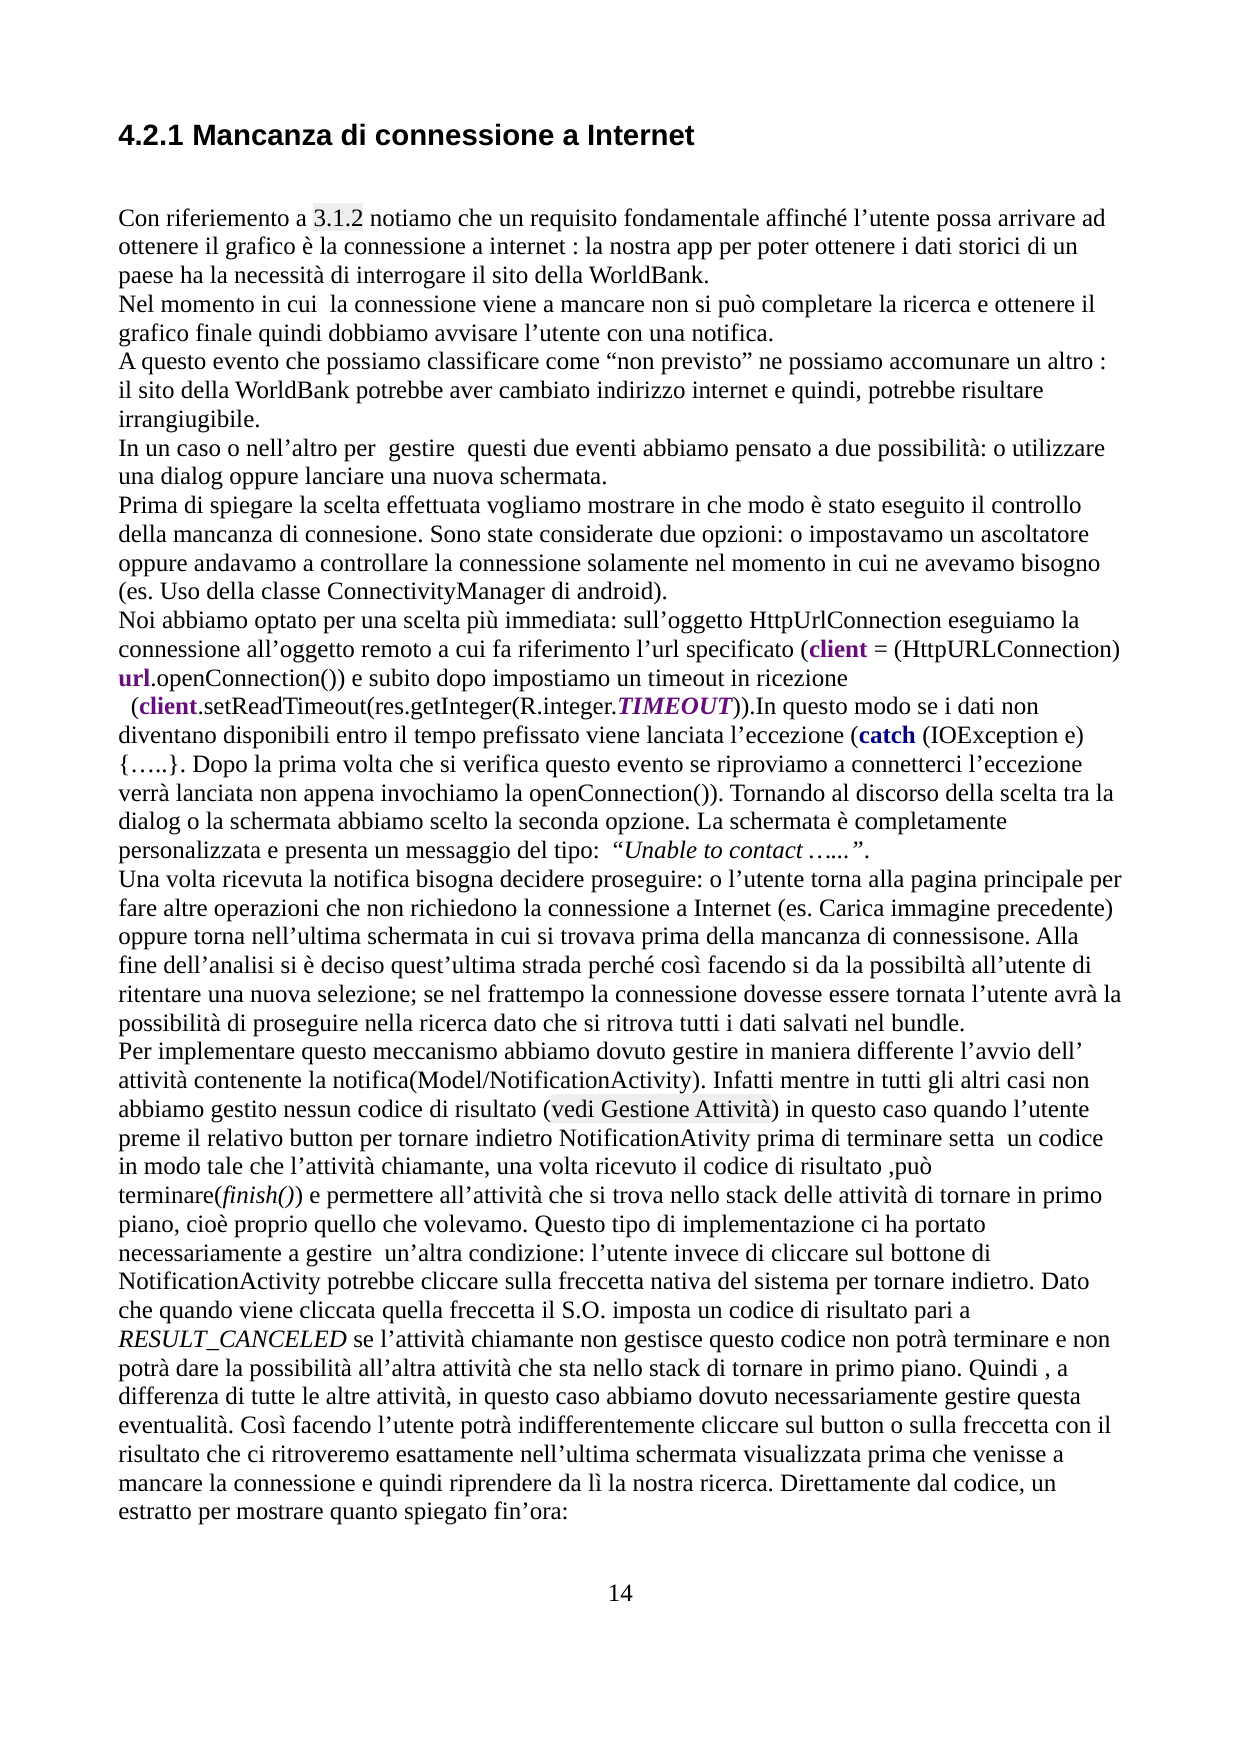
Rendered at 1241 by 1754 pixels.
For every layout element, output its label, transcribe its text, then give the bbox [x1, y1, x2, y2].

text Nel momento in cui la connessione viene a mancare non si può completare la ricerca e ottenere il grafico finale quindi dobbiamo avvisare l’utente con una notifica. [118, 289, 1122, 346]
text A questo evento che possiamo classificare come “non previsto” ne possiamo accomunare un altro : il sito della WorldBank potrebbe aver cambiato indirizzo internet e quindi, potrebbe risultare irrangiugibile. [118, 346, 1122, 433]
text Per implementare questo meccanismo abbiamo dovuto gestire in maniera differente l’avvio dell’ attività contenente la notifica(Model/NotificationActivity). Infatti mentre in tutti gli altri casi non abbiamo gestito nessun codice di risultato (vedi Gestione Attività) in questo caso quando l’utente preme il relativo button per tornare indietro NotificationAtivity prima di terminare setta un codice in modo tale che l’attività chiamante, una volta ricevuto il codice di risultato ,può terminare(finish()) e permettere all’attività che si trova nello stack delle attività di tornare in primo piano, cioè proprio quello che volevamo. Questo tipo di implementazione ci ha portato necessariamente a gestire un’altra condizione: l’utente invece di cliccare sul bottone di NotificationActivity potrebbe cliccare sulla freccetta nativa del sistema per tornare indietro. Dato che quando viene cliccata quella freccetta il S.O. imposta un codice di risultato pari a RESULT_CANCELED se l’attività chiamante non gestisce questo codice non potrà terminare e non potrà dare la possibilità all’altra attività che sta nello stack di tornare in primo piano. Quindi , a differenza di tutte le altre attività, in questo caso abbiamo dovuto necessariamente gestire questa eventualità. Così facendo l’utente potrà indifferentemente cliccare sul button o sulla freccetta con il risultato che ci ritroveremo esattamente nell’ultima schermata visualizzata prima che venisse a mancare la connessione e quindi riprendere da lì la nostra ricerca. Direttamente dal codice, un estratto per mostrare quanto spiegato fin’ora: [118, 1036, 1122, 1525]
text In un caso o nell’altro per gestire questi due eventi abbiamo pensato a due possibilità: o utilizzare una dialog oppure lanciare una nuova schermata. [118, 433, 1122, 490]
text Noi abbiamo optato per una scelta più immediata: sull’oggetto HttpUrlConnection eseguiamo la connessione all’oggetto remoto a cui fa riferimento l’url specificato (client = (HttpURLConnection) url.openConnection()) e subito dopo impostiamo un timeout in ricezione [118, 605, 1122, 691]
subtitle 4.2.1 Mancanza di connessione a Internet [118, 118, 1122, 152]
text Una volta ricevuta la notifica bisogna decidere proseguire: o l’utente torna alla pagina principale per fare altre operazioni che non richiedono la connessione a Internet (es. Carica immagine precedente) oppure torna nell’ultima schermata in cui si trovava prima della mancanza di connessisone. Alla fine dell’analisi si è deciso quest’ultima strada perché così facendo si da la possibiltà all’utente di ritentare una nuova selezione; se nel frattempo la connessione dovesse essere tornata l’utente avrà la possibilità di proseguire nella ricerca dato che si ritrova tutti i dati salvati nel bundle. [118, 864, 1122, 1036]
text Con riferiemento a 3.1.2 notiamo che un requisito fondamentale affinché l’utente possa arrivare ad ottenere il grafico è la connessione a internet : la nostra app per poter ottenere i dati storici di un paese ha la necessità di interrogare il sito della WorldBank. [118, 203, 1122, 289]
text Prima di spiegare la scelta effettuata vogliamo mostrare in che modo è stato eseguito il controllo della mancanza di connesione. Sono state considerate due opzioni: o impostavamo un ascoltatore oppure andavamo a controllare la connessione solamente nel momento in cui ne avevamo bisogno (es. Uso della classe ConnectivityManager di android). [118, 490, 1122, 605]
text (client.setReadTimeout(res.getInteger(R.integer.TIMEOUT)).In questo modo se i dati non diventano disponibili entro il tempo prefissato viene lanciata l’eccezione (catch (IOException e) {…..}. Dopo la prima volta che si verifica questo evento se riproviamo a connetterci l’eccezione verrà lanciata non appena invochiamo la openConnection()). Tornando al discorso della scelta tra la dialog o la schermata abbiamo scelto la seconda opzione. La schermata è completamente personalizzata e presenta un messaggio del tipo: “Unable to contact …...”. [118, 691, 1122, 864]
